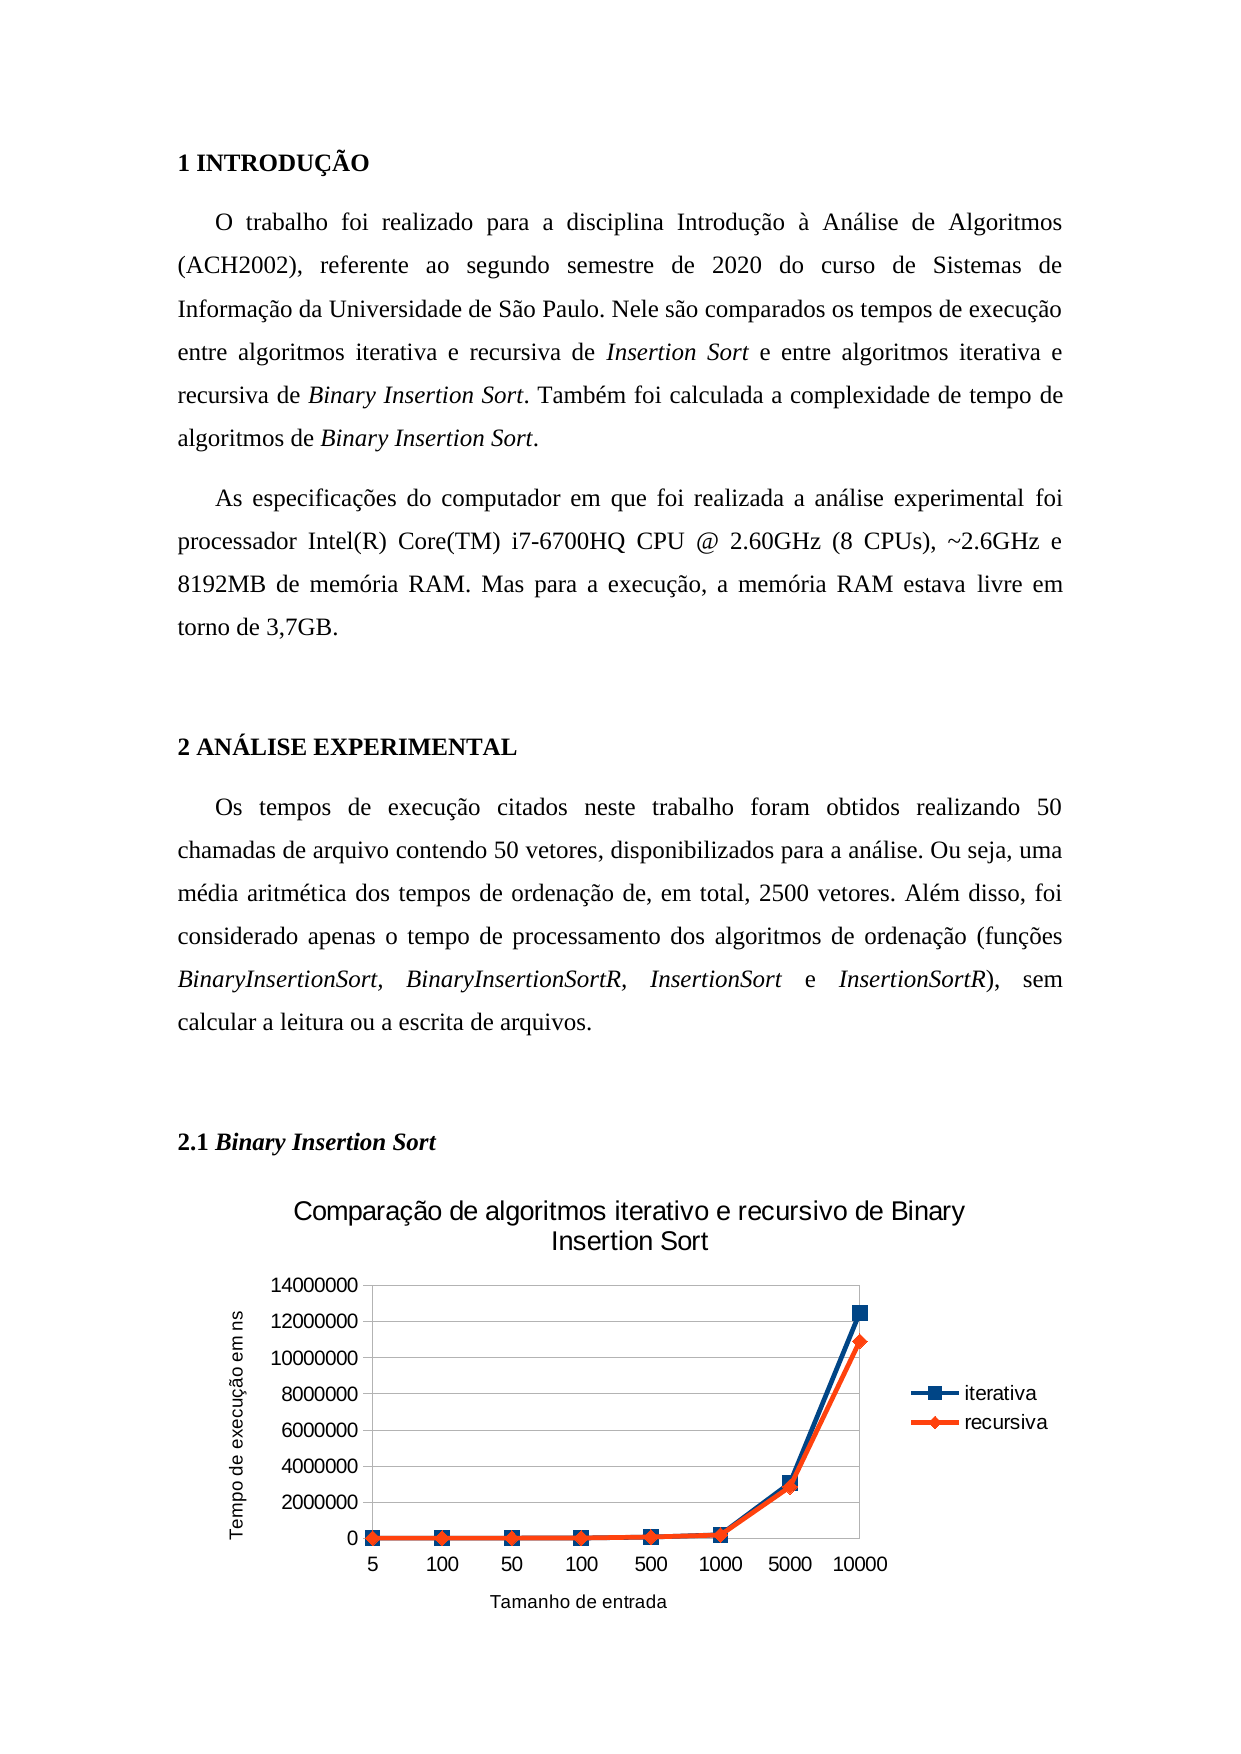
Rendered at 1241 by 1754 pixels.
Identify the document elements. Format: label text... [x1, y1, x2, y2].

text O trabalho foi realizado para a disciplina Introdução à Análise de Algoritmos (ACH2002), referente ao segundo semestre de 2020 do curso de Sistemas de Informação da Universidade de São Paulo. Nele são comparados os tempos de execução entre algoritmos iterativa e recursiva de Insertion Sort e entre algoritmos iterativa e recursiva de Binary Insertion Sort. Também foi calculada a complexidade de tempo de algoritmos de Binary Insertion Sort. [177, 207, 1063, 452]
text As especificações do computador em que foi realizada a análise experimental foi processador Intel(R) Core(TM) i7-6700HQ CPU @ 2.60GHz (8 CPUs), ~2.6GHz e 8192MB de memória RAM. Mas para a execução, a memória RAM estava livre em torno de 3,7GB. [177, 483, 1063, 641]
text 1 INTRODUÇÃO [177, 148, 1063, 176]
text 2 ANÁLISE EXPERIMENTAL [177, 732, 1063, 761]
text Os tempos de execução citados neste trabalho foram obtidos realizando 50 chamadas de arquivo contendo 50 vetores, disponibilizados para a análise. Ou seja, uma média aritmética dos tempos de ordenação de, em total, 2500 vetores. Além disso, foi considerado apenas o tempo de processamento dos algoritmos de ordenação (funções BinaryInsertionSort, BinaryInsertionSortR, InsertionSort e InsertionSortR), sem calcular a leitura ou a escrita de arquivos. [177, 792, 1063, 1036]
text 2.1 Binary Insertion Sort [177, 1127, 1063, 1156]
